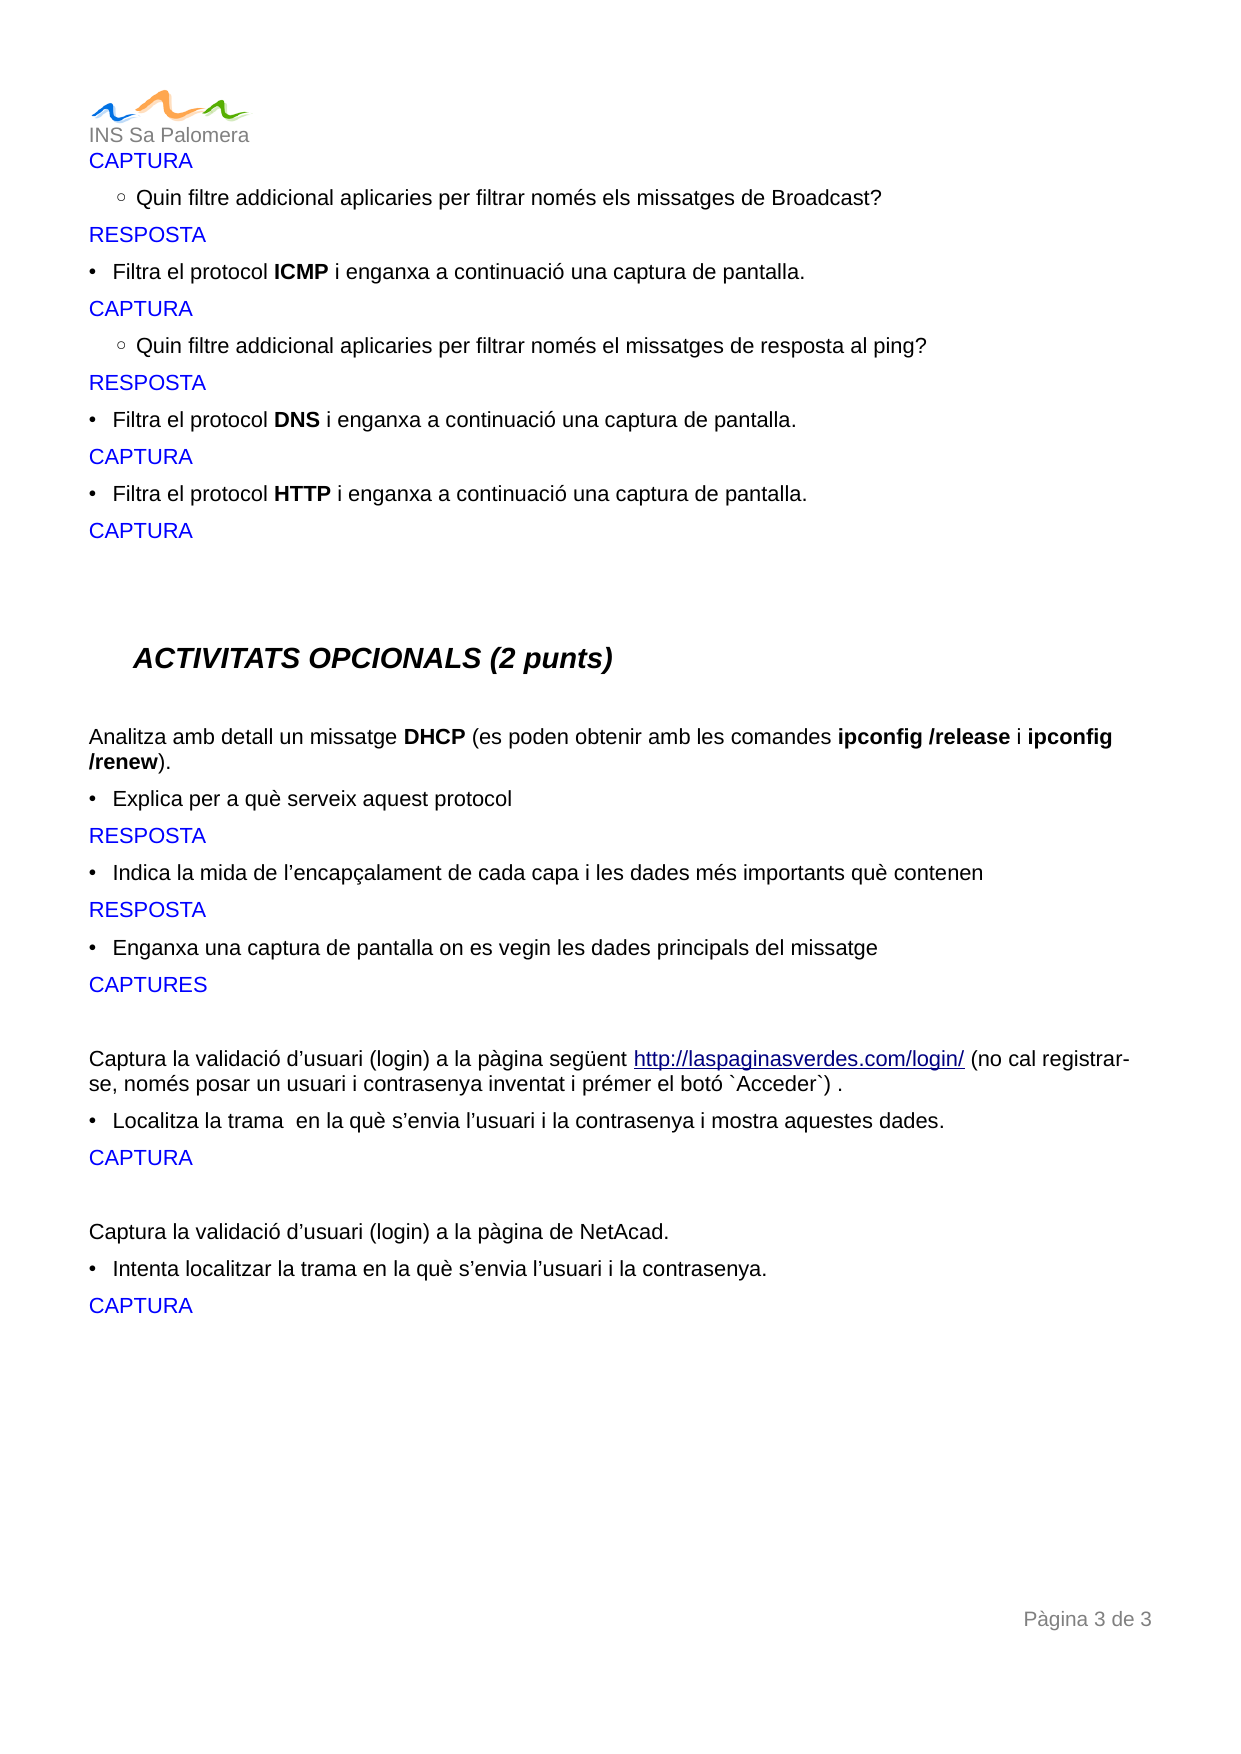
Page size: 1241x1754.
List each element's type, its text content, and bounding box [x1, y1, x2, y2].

text RESPOSTA [88, 823, 1152, 848]
list Localitza la trama en la què s’envia l’usuari i la contrasenya i mostra aquestes dades. [88, 1108, 1152, 1133]
list Filtra el protocol DNS i enganxa a continuació una captura de pantalla. [88, 407, 1152, 432]
text Analitza amb detall un missatge DHCP (es poden obtenir amb les comandes ipconfig /release i ipconfig /renew). [88, 724, 1152, 774]
text CAPTURA [88, 147, 1152, 173]
list Filtra el protocol HTTP i enganxa a continuació una captura de pantalla. [88, 481, 1152, 506]
list Intenta localitzar la trama en la què s’envia l’usuari i la contrasenya. [88, 1256, 1152, 1282]
list Indica la mida de l’encapçalament de cada capa i les dades més importants què contenen [88, 860, 1152, 886]
text RESPOSTA [88, 370, 1152, 395]
text RESPOSTA [88, 897, 1152, 923]
text CAPTURES [88, 972, 1152, 997]
text CAPTURA [88, 296, 1152, 321]
text CAPTURA [88, 1293, 1152, 1319]
text CAPTURA [88, 518, 1152, 543]
list Quin filtre addicional aplicaries per filtrar només els missatges de Broadcast? [112, 184, 1152, 210]
list Filtra el protocol ICMP i enganxa a continuació una captura de pantalla. [88, 259, 1152, 284]
list Quin filtre addicional aplicaries per filtrar només el missatges de resposta al ping? [112, 333, 1152, 358]
text CAPTURA [88, 1145, 1152, 1170]
text CAPTURA [88, 444, 1152, 469]
subtitle ACTIVITATS OPCIONALS (2 punts) [133, 641, 1152, 675]
list Explica per a què serveix aquest protocol [88, 786, 1152, 811]
text RESPOSTA [88, 222, 1152, 247]
text Captura la validació d’usuari (login) a la pàgina de NetAcad. [88, 1219, 1152, 1244]
text Captura la validació d’usuari (login) a la pàgina següent http://laspaginasverdes.com/login/ (no cal registrar-se, només posar un usuari i contrasenya inventat i prémer el botó `Acceder`) . [88, 1046, 1152, 1096]
list Enganxa una captura de pantalla on es vegin les dades principals del missatge [88, 934, 1152, 960]
